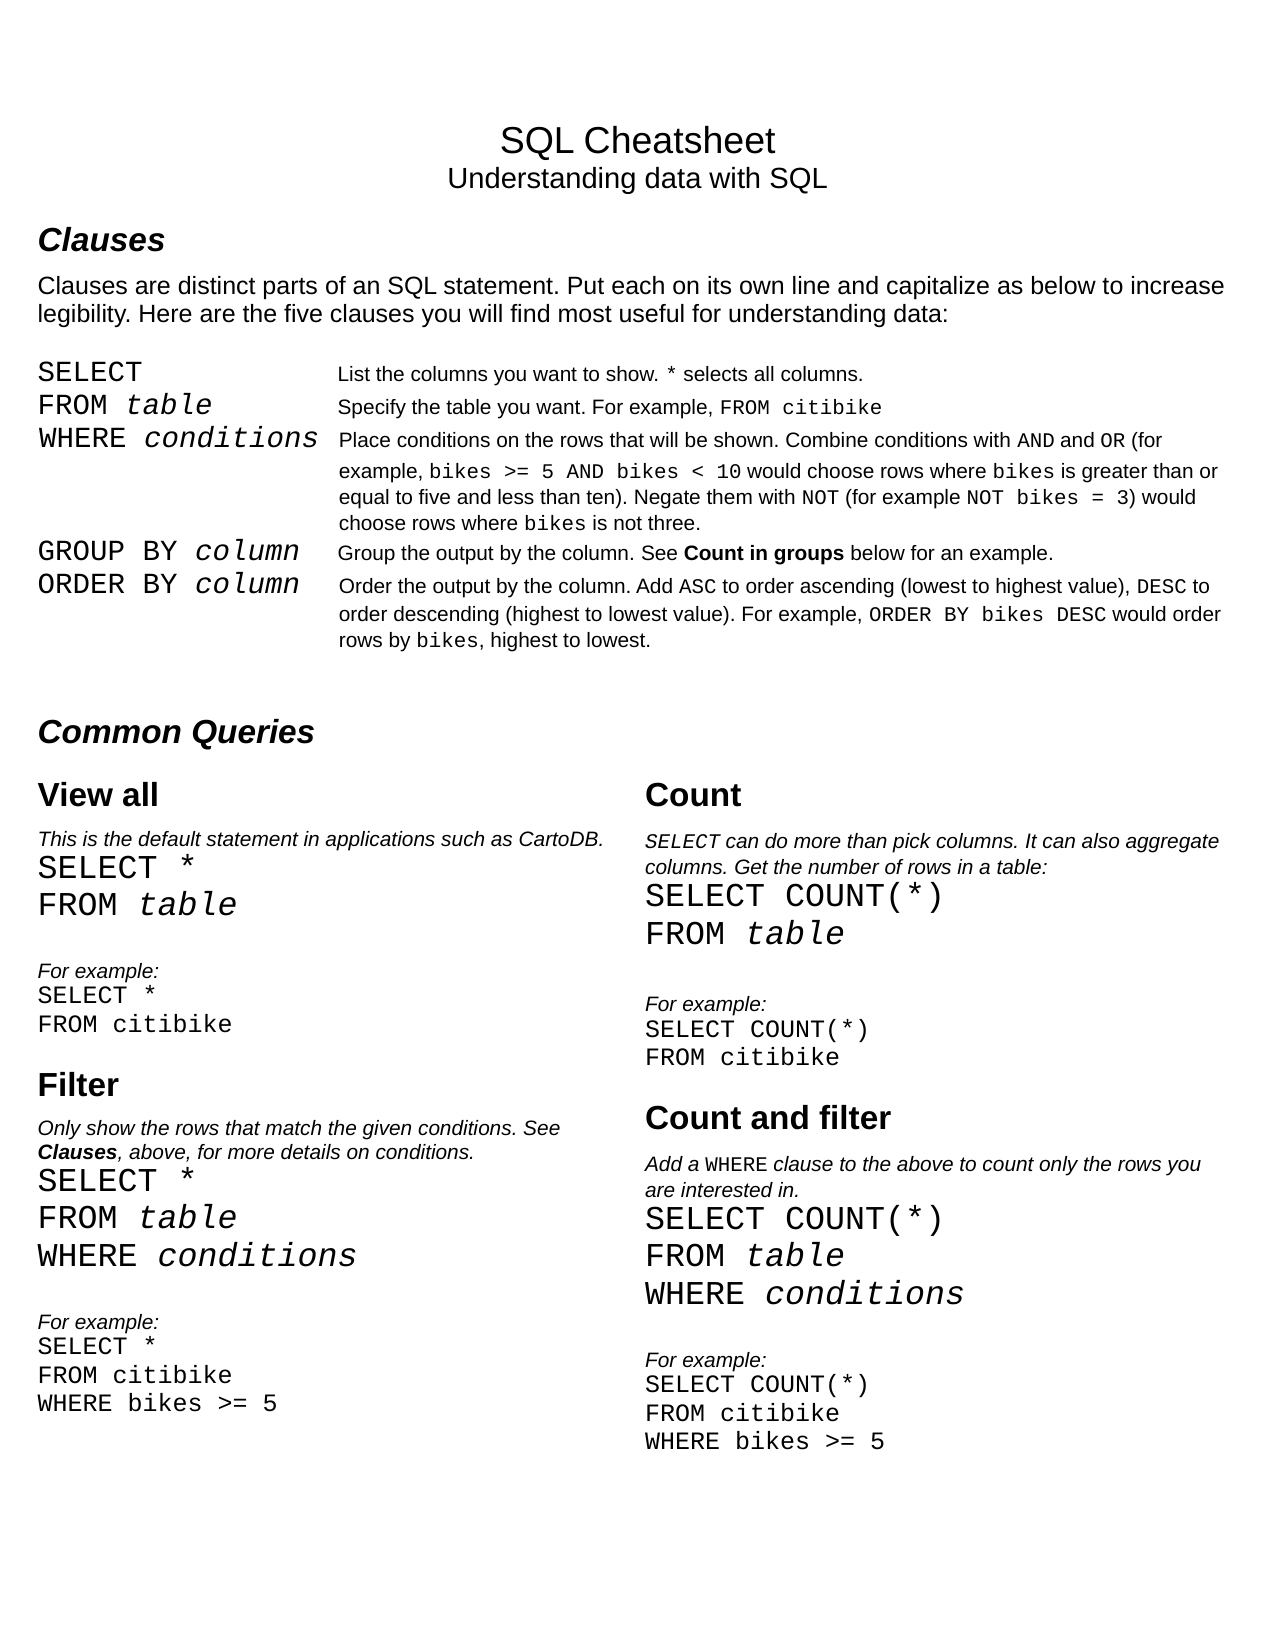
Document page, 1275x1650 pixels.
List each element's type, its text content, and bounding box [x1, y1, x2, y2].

text SELECT COUNT(*) [645, 1016, 1237, 1044]
text Only show the rows that match the given conditions. See Clauses, above, for more details on conditions. [37, 1116, 630, 1163]
text FROM table [37, 888, 630, 926]
text FROM citibike [645, 1400, 1237, 1428]
text Understanding data with SQL [37, 161, 1237, 195]
text For example: [645, 1348, 1237, 1372]
text FROM citibike [645, 1044, 1237, 1073]
text WHERE conditions Place conditions on the rows that will be shown. Combine conditions with AND and OR (for example, bikes >= 5 AND bikes < 10 would choose rows where bikes is greater than or equal to five and less than ten). Negate them with NOT (for example NOT bikes = 3) would choose rows where bikes is not three. [39, 423, 1237, 536]
text SELECT COUNT(*) [645, 879, 1237, 917]
subtitle Common Queries [37, 712, 1237, 750]
text SQL Cheatsheet [37, 118, 1237, 161]
subtitle Count [645, 775, 1237, 814]
text SELECT * [37, 850, 630, 888]
text FROM table [645, 917, 1237, 954]
subtitle Filter [37, 1064, 630, 1103]
text SELECT * [37, 1334, 630, 1362]
subtitle View all [37, 775, 630, 814]
text Add a WHERE clause to the above to count only the rows you are interested in. [645, 1149, 1237, 1201]
text SELECT can do more than pick columns. It can also aggregate columns. Get the number of rows in a table: [645, 826, 1237, 879]
text SELECT COUNT(*) [645, 1201, 1237, 1239]
text ORDER BY column Order the output by the column. Add ASC to order ascending (lowest to highest value), DESC to order descending (highest to lowest value). For example, ORDER BY bikes DESC would order rows by bikes, highest to lowest. [37, 569, 1237, 654]
text FROM table Specify the table you want. For example, FROM citibike [37, 390, 1237, 423]
text SELECT * [37, 983, 630, 1011]
text GROUP BY column Group the output by the column. See Count in groups below for an example. [37, 536, 1237, 569]
text WHERE conditions [645, 1277, 1237, 1315]
text For example: [37, 1310, 630, 1334]
text FROM citibike [37, 1362, 630, 1391]
text This is the default statement in applications such as CartoDB. [37, 826, 630, 850]
text For example: [37, 959, 630, 983]
text WHERE bikes >= 5 [37, 1391, 630, 1419]
text FROM citibike [37, 1011, 630, 1039]
text SELECT COUNT(*) [645, 1372, 1237, 1400]
text SELECT List the columns you want to show. * selects all columns. [37, 357, 1237, 390]
subtitle Count and filter [645, 1098, 1237, 1136]
text FROM table [37, 1201, 630, 1239]
text WHERE bikes >= 5 [645, 1428, 1237, 1457]
text For example: [645, 992, 1237, 1016]
text SELECT * [37, 1163, 630, 1201]
text Clauses are distinct parts of an SQL statement. Put each on its own line and capitalize as below to increase legibility. Here are the five clauses you will find most useful for understanding data: [37, 271, 1237, 328]
text FROM table [645, 1239, 1237, 1277]
subtitle Clauses [37, 220, 1237, 258]
text WHERE conditions [37, 1239, 630, 1277]
